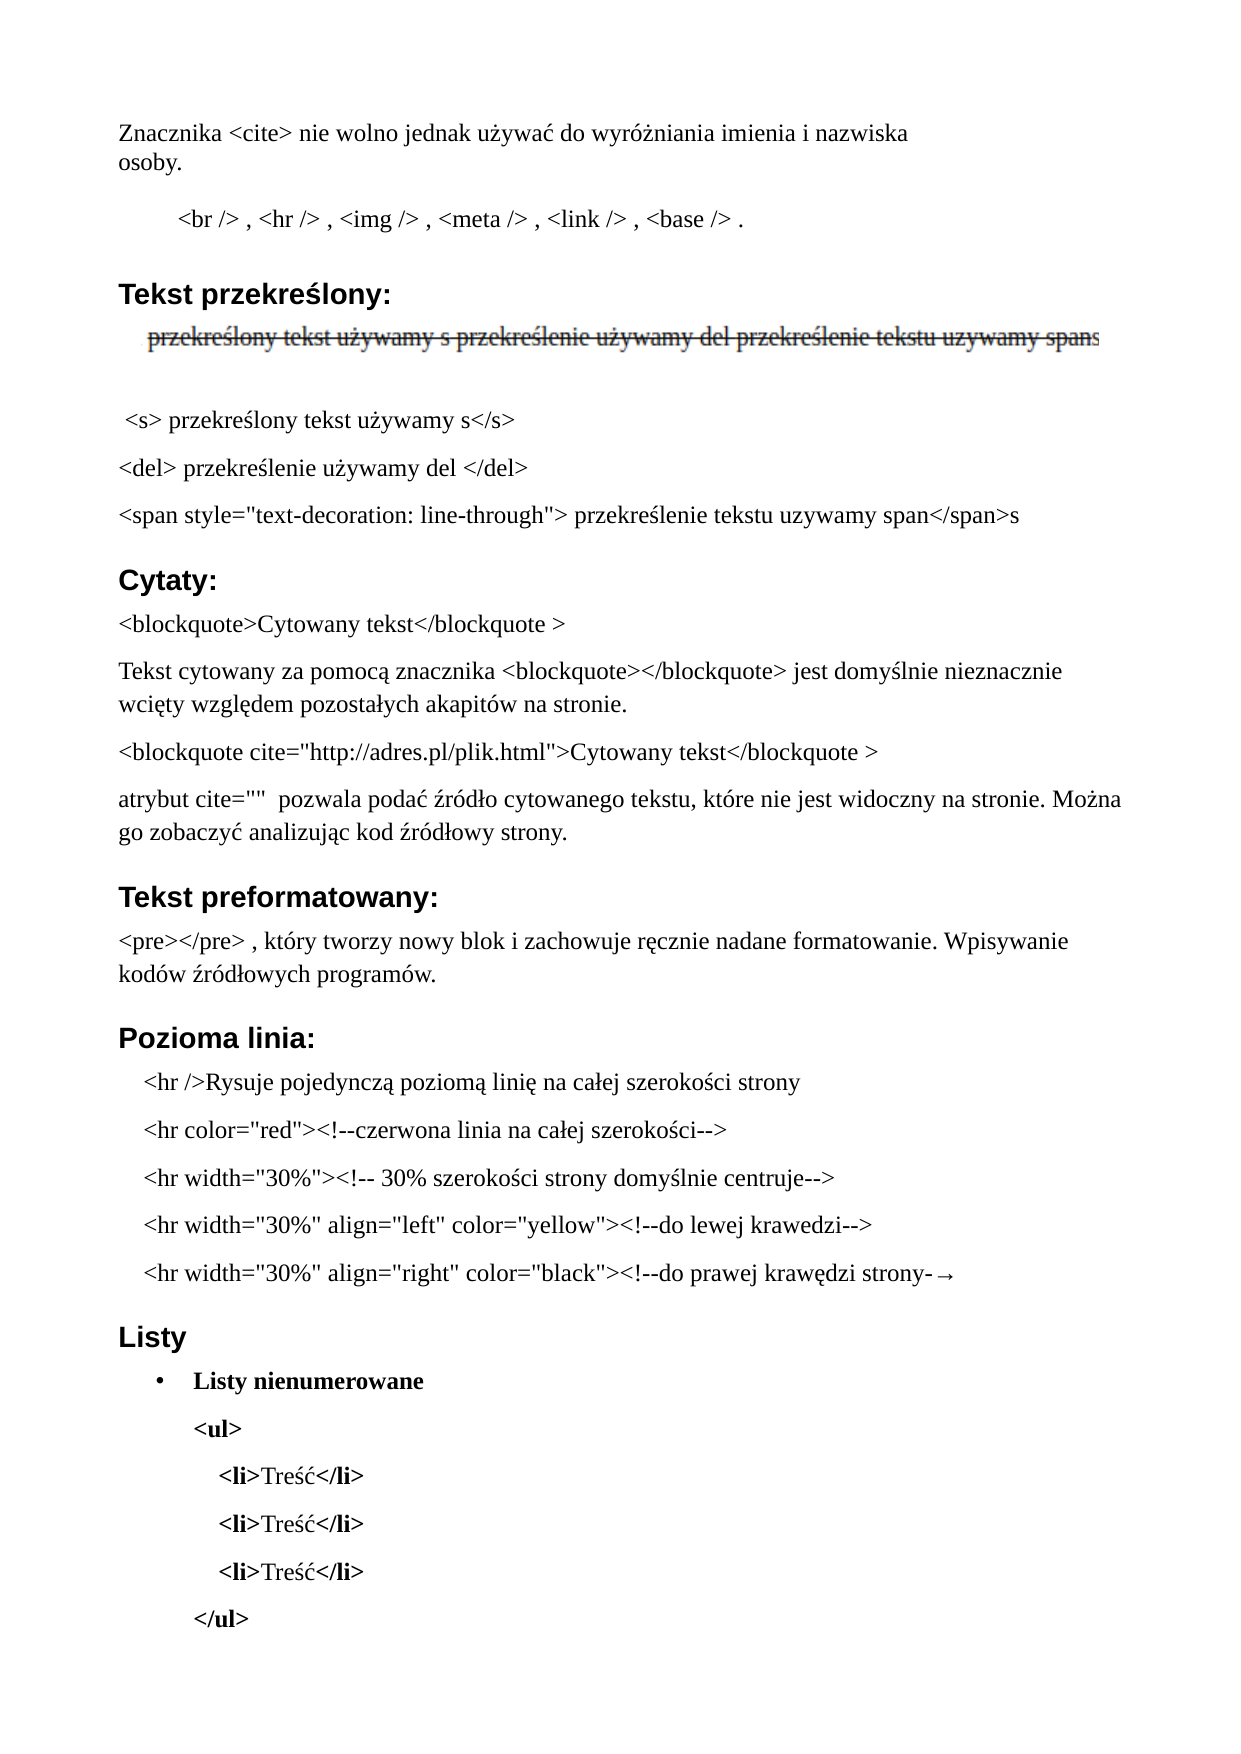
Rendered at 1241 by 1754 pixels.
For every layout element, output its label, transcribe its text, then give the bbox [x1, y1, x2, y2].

text </ul> [118, 1604, 1122, 1633]
subtitle Pozioma linia: [118, 1021, 1122, 1055]
text <li>Treść</li> [118, 1461, 1122, 1490]
subtitle Cytaty: [118, 562, 1122, 596]
text <blockquote>Cytowany tekst</blockquote > [118, 609, 1122, 637]
text <hr width="30%" align="left" color="yellow"><!--do lewej krawedzi--> [118, 1210, 1122, 1239]
picture [141, 323, 1099, 354]
text <li>Treść</li> [118, 1509, 1122, 1538]
text <br /> , <hr /> , <img /> , <meta /> , <link /> , <base /> . [177, 204, 1063, 233]
text <hr width="30%" align="right" color="black"><!--do prawej krawędzi strony-→ [118, 1258, 1122, 1287]
text <hr width="30%"><!-- 30% szerokości strony domyślnie centruje--> [118, 1163, 1122, 1191]
text <ul> [118, 1414, 1122, 1443]
text <hr />Rysuje pojedynczą poziomą linię na całej szerokości strony [118, 1067, 1122, 1096]
subtitle Listy [118, 1320, 1122, 1354]
subtitle Tekst przekreślony: [118, 277, 1122, 311]
text <pre></pre> , który tworzy nowy blok i zachowuje ręcznie nadane formatowanie. Wpisywanie kodów źródłowych programów. [118, 926, 1122, 988]
text <del> przekreślenie używamy del </del> [118, 453, 1122, 481]
text <li>Treść</li> [118, 1557, 1122, 1585]
subtitle Tekst preformatowany: [118, 880, 1122, 913]
text atrybut cite="" pozwala podać źródło cytowanego tekstu, które nie jest widoczny na stronie. Można go zobaczyć analizując kod źródłowy strony. [118, 784, 1122, 846]
text Znacznika <cite> nie wolno jednak używać do wyróżniania imienia i nazwiska [118, 118, 1122, 147]
text <s> przekreślony tekst używamy s</s> [118, 405, 1122, 434]
text osoby. [118, 147, 1122, 176]
text <span style="text-decoration: line-through"> przekreślenie tekstu uzywamy span</span>s [118, 500, 1122, 529]
list Listy nienumerowane [156, 1366, 1122, 1395]
text <blockquote cite="http://adres.pl/plik.html">Cytowany tekst</blockquote > [118, 737, 1122, 766]
text <hr color="red"><!--czerwona linia na całej szerokości--> [118, 1115, 1122, 1144]
text Tekst cytowany za pomocą znacznika <blockquote></blockquote> jest domyślnie nieznacznie wcięty względem pozostałych akapitów na stronie. [118, 656, 1122, 718]
